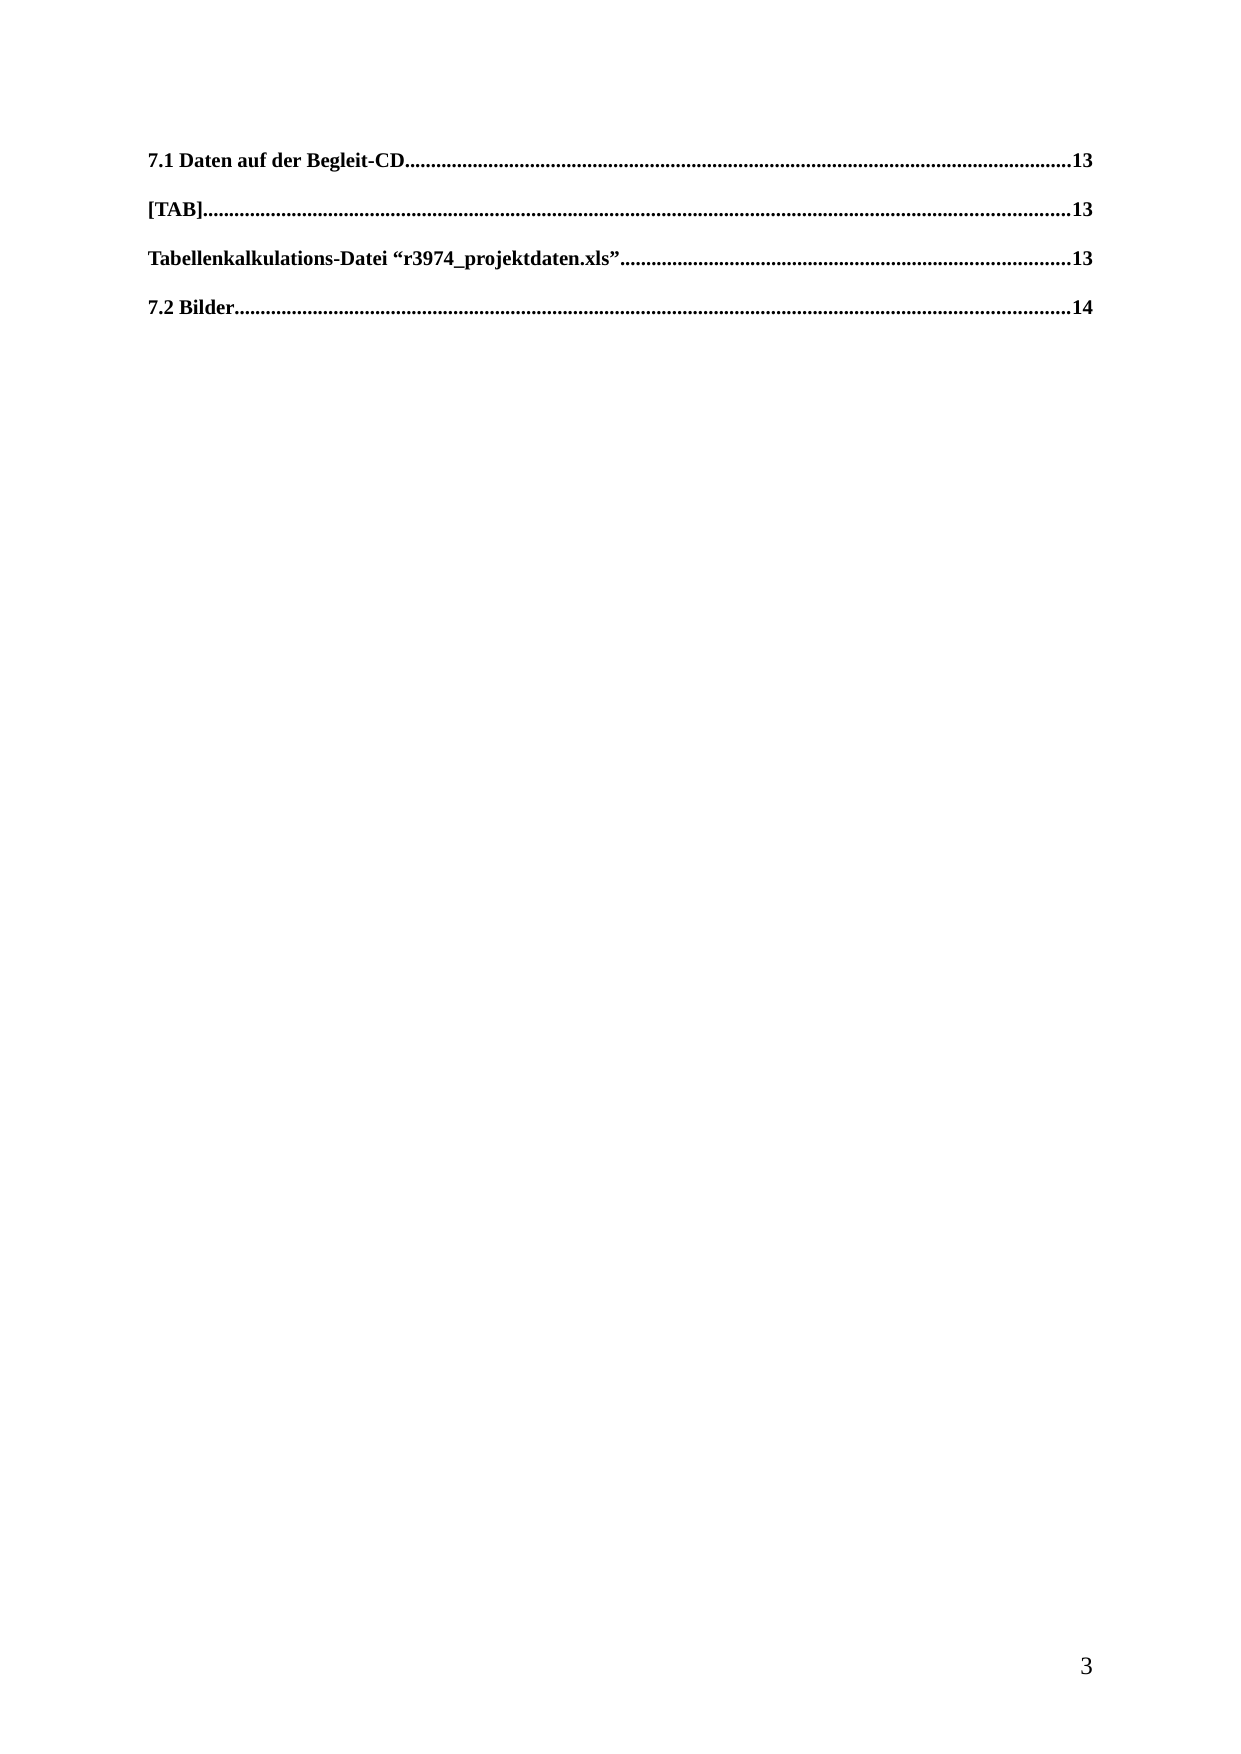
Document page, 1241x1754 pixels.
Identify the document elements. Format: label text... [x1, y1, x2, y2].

text 7.1 Daten auf der Begleit-CD 13 [148, 148, 1093, 172]
text 7.2 Bilder 14 [148, 295, 1093, 319]
text Tabellenkalkulations-Datei “r3974_projektdaten.xls” 13 [148, 246, 1093, 270]
text [TAB] 13 [148, 197, 1093, 221]
